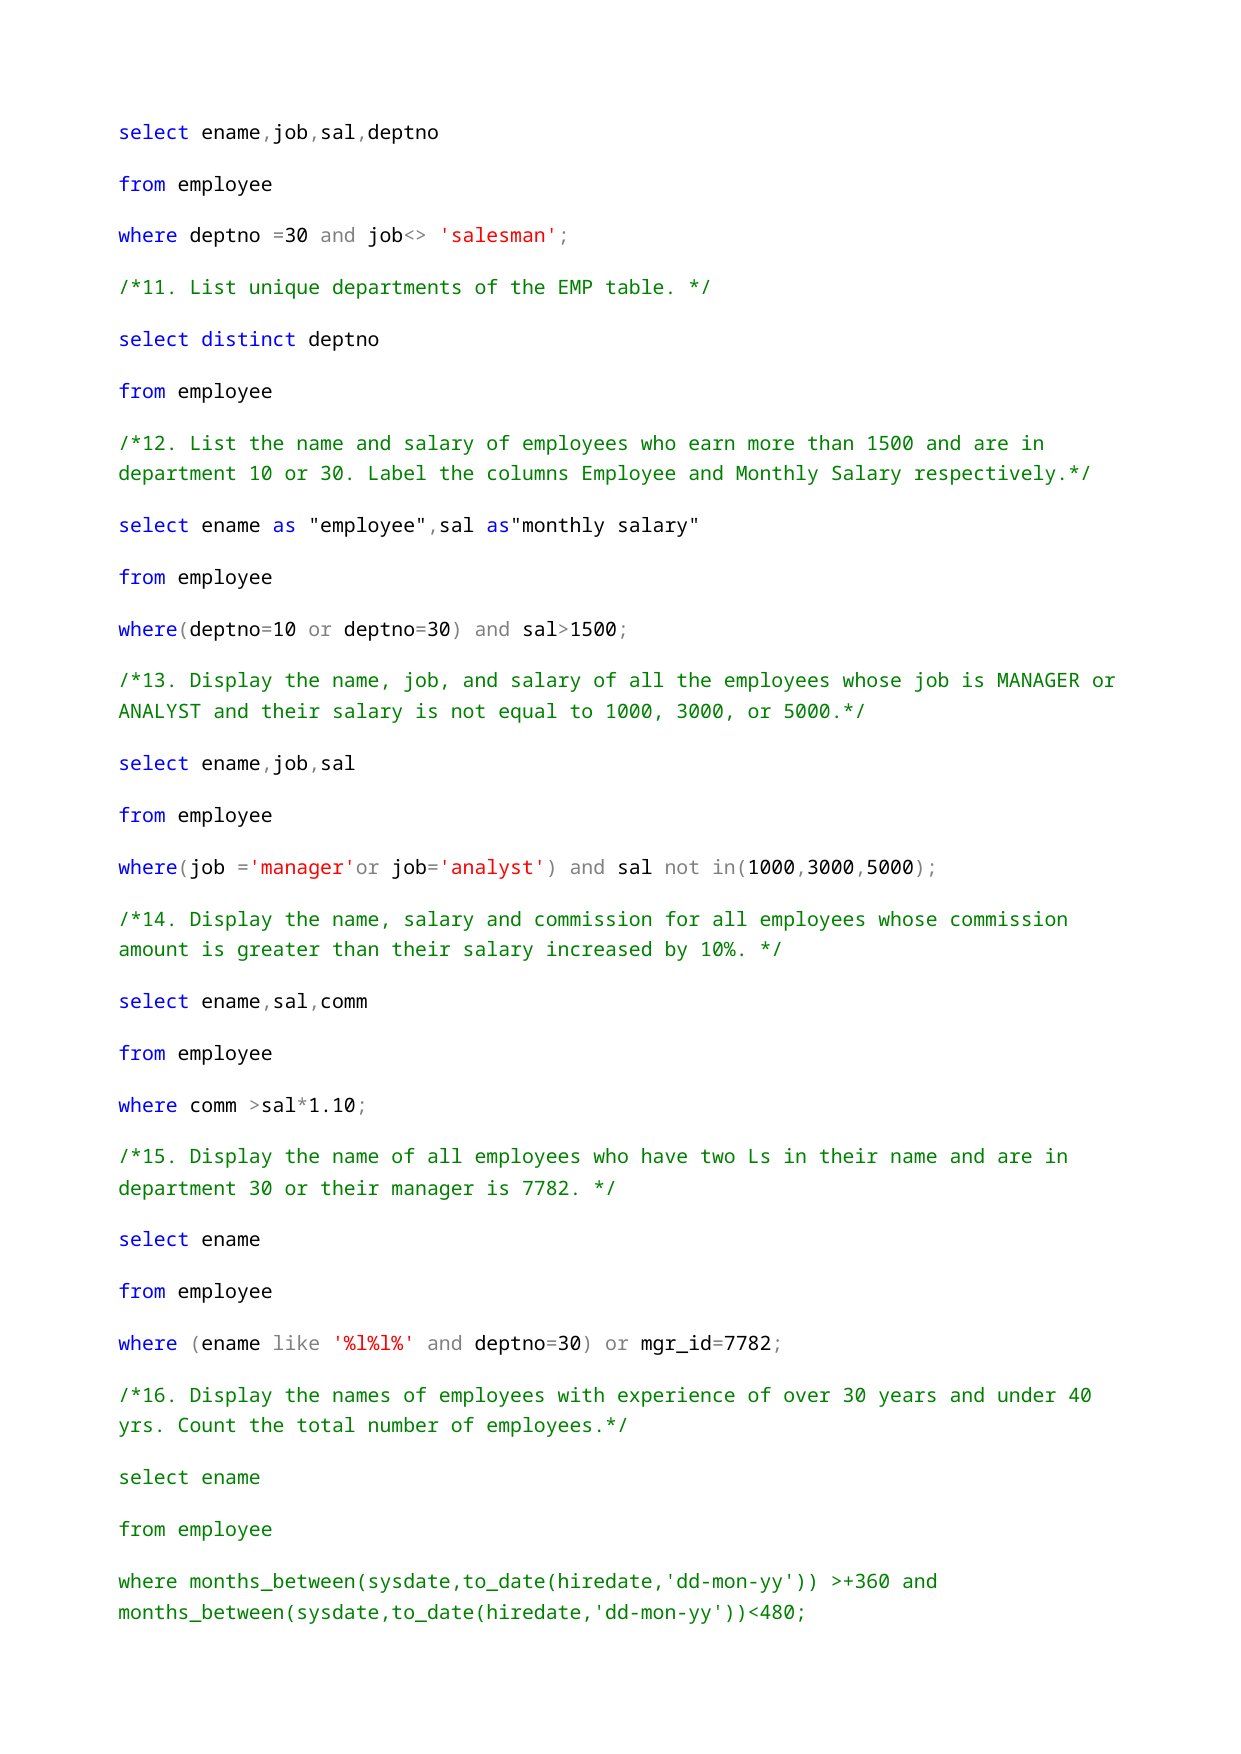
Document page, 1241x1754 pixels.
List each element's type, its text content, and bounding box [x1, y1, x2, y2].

text select ename as "employee",sal as"monthly salary" [118, 511, 1122, 538]
text select ename [118, 1463, 1122, 1491]
text from employee [118, 801, 1122, 828]
text from employee [118, 1039, 1122, 1066]
text where (ename like '%l%l%' and deptno=30) or mgr_id=7782; [118, 1329, 1122, 1356]
text /*15. Display the name of all employees who have two Ls in their name and are in department 30 or their manager is 7782. */ [118, 1143, 1122, 1201]
text where(job ='manager'or job='analyst') and sal not in(1000,3000,5000); [118, 853, 1122, 880]
text from employee [118, 1515, 1122, 1542]
text where(deptno=10 or deptno=30) and sal>1500; [118, 615, 1122, 642]
text select ename [118, 1226, 1122, 1252]
text select ename,sal,comm [118, 987, 1122, 1014]
text from employee [118, 170, 1122, 197]
text from employee [118, 377, 1122, 404]
text from employee [118, 1277, 1122, 1304]
text /*14. Display the name, salary and commission for all employees whose commission amount is greater than their salary increased by 10%. */ [118, 905, 1122, 963]
text select ename,job,sal [118, 749, 1122, 776]
text where comm >sal*1.10; [118, 1091, 1122, 1118]
text /*12. List the name and salary of employees who earn more than 1500 and are in department 10 or 30. Label the columns Employee and Monthly Salary respectively.*/ [118, 429, 1122, 487]
text from employee [118, 563, 1122, 590]
text select distinct deptno [118, 325, 1122, 352]
text /*16. Display the names of employees with experience of over 30 years and under 40 yrs. Count the total number of employees.*/ [118, 1381, 1122, 1439]
text where months_between(sysdate,to_date(hiredate,'dd-mon-yy')) >+360 and months_between(sysdate,to_date(hiredate,'dd-mon-yy'))<480; [118, 1567, 1122, 1625]
text select ename,job,sal,deptno [118, 118, 1122, 145]
text /*13. Display the name, job, and salary of all the employees whose job is MANAGER or ANALYST and their salary is not equal to 1000, 3000, or 5000.*/ [118, 667, 1122, 725]
text /*11. List unique departments of the EMP table. */ [118, 273, 1122, 300]
text where deptno =30 and job<> 'salesman'; [118, 222, 1122, 249]
